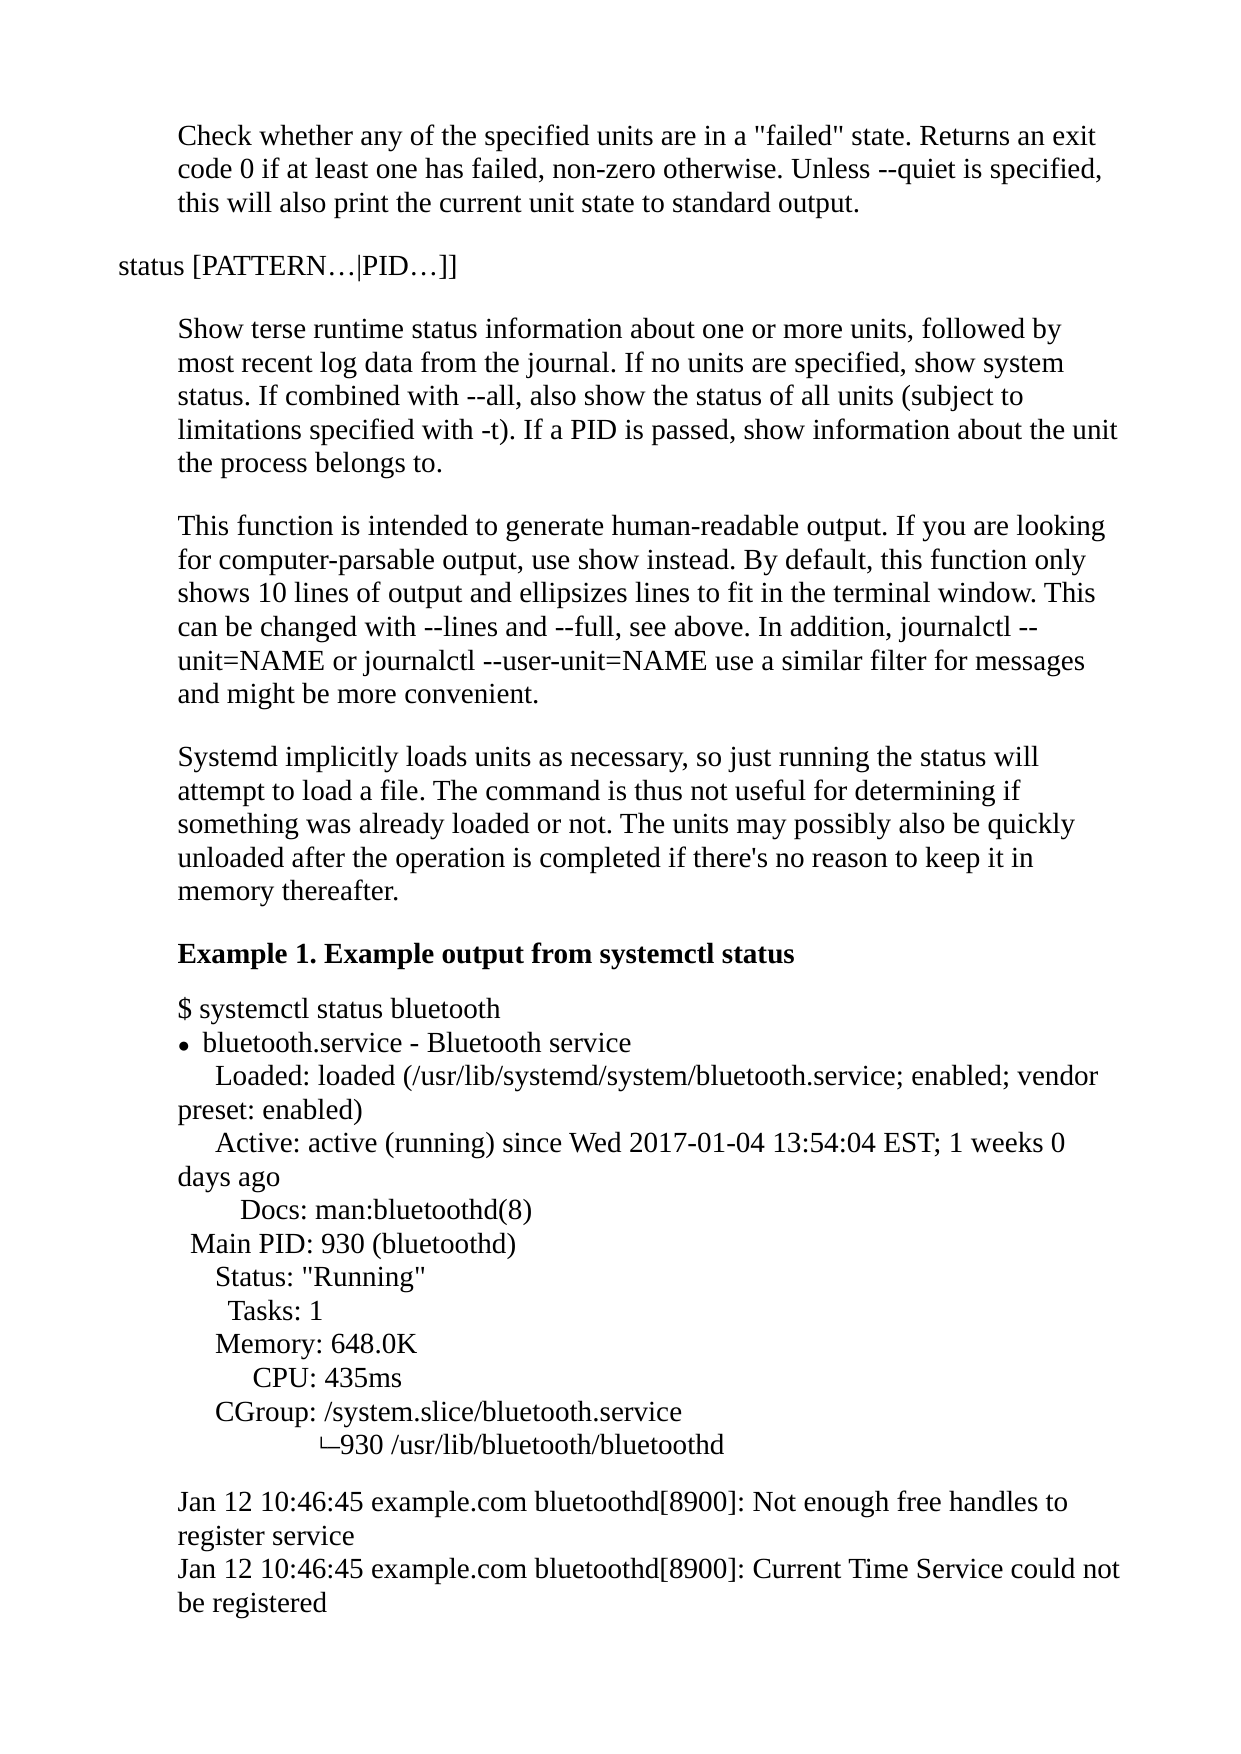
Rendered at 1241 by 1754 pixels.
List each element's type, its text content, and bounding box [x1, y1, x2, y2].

text $ systemctl status bluetooth [177, 991, 1122, 1025]
list Check whether any of the specified units are in a "failed" state. Returns an exit code 0 if at least one has failed, non-zero otherwise. Unless --quiet is specified, this will also print the current unit state to standard output. [177, 118, 1122, 219]
text Jan 12 10:46:45 example.com bluetoothd[8900]: Current Time Service could not be registered [177, 1551, 1122, 1618]
subtitle status [PATTERN…|PID…]] [118, 248, 1122, 282]
text └─930 /usr/lib/bluetooth/bluetoothd [177, 1427, 1122, 1461]
text Loaded: loaded (/usr/lib/systemd/system/bluetooth.service; enabled; vendor preset: enabled) [177, 1058, 1122, 1125]
list Systemd implicitly loads units as necessary, so just running the status will attempt to load a file. The command is thus not useful for determining if something was already loaded or not. The units may possibly also be quickly unloaded after the operation is completed if there's no reason to keep it in memory thereafter. [177, 739, 1122, 907]
text ● bluetooth.service - Bluetooth service [177, 1025, 1122, 1058]
list This function is intended to generate human-readable output. If you are looking for computer-parsable output, use show instead. By default, this function only shows 10 lines of output and ellipsizes lines to fit in the terminal window. This can be changed with --lines and --full, see above. In addition, journalctl --unit=NAME or journalctl --user-unit=NAME use a similar filter for messages and might be more convenient. [177, 508, 1122, 710]
text Main PID: 930 (bluetoothd) [177, 1226, 1122, 1259]
list Show terse runtime status information about one or more units, followed by most recent log data from the journal. If no units are specified, show system status. If combined with --all, also show the status of all units (subject to limitations specified with -t). If a PID is passed, show information about the unit the process belongs to. [177, 311, 1122, 479]
text Example 1. Example output from systemctl status [177, 936, 1122, 970]
text Jan 12 10:46:45 example.com bluetoothd[8900]: Not enough free handles to register service [177, 1484, 1122, 1551]
text Active: active (running) since Wed 2017-01-04 13:54:04 EST; 1 weeks 0 days ago [177, 1125, 1122, 1192]
text CPU: 435ms [177, 1360, 1122, 1394]
text Status: "Running" [177, 1259, 1122, 1293]
text Tasks: 1 [177, 1293, 1122, 1327]
text CGroup: /system.slice/bluetooth.service [177, 1394, 1122, 1427]
text Memory: 648.0K [177, 1327, 1122, 1360]
text Docs: man:bluetoothd(8) [177, 1192, 1122, 1226]
